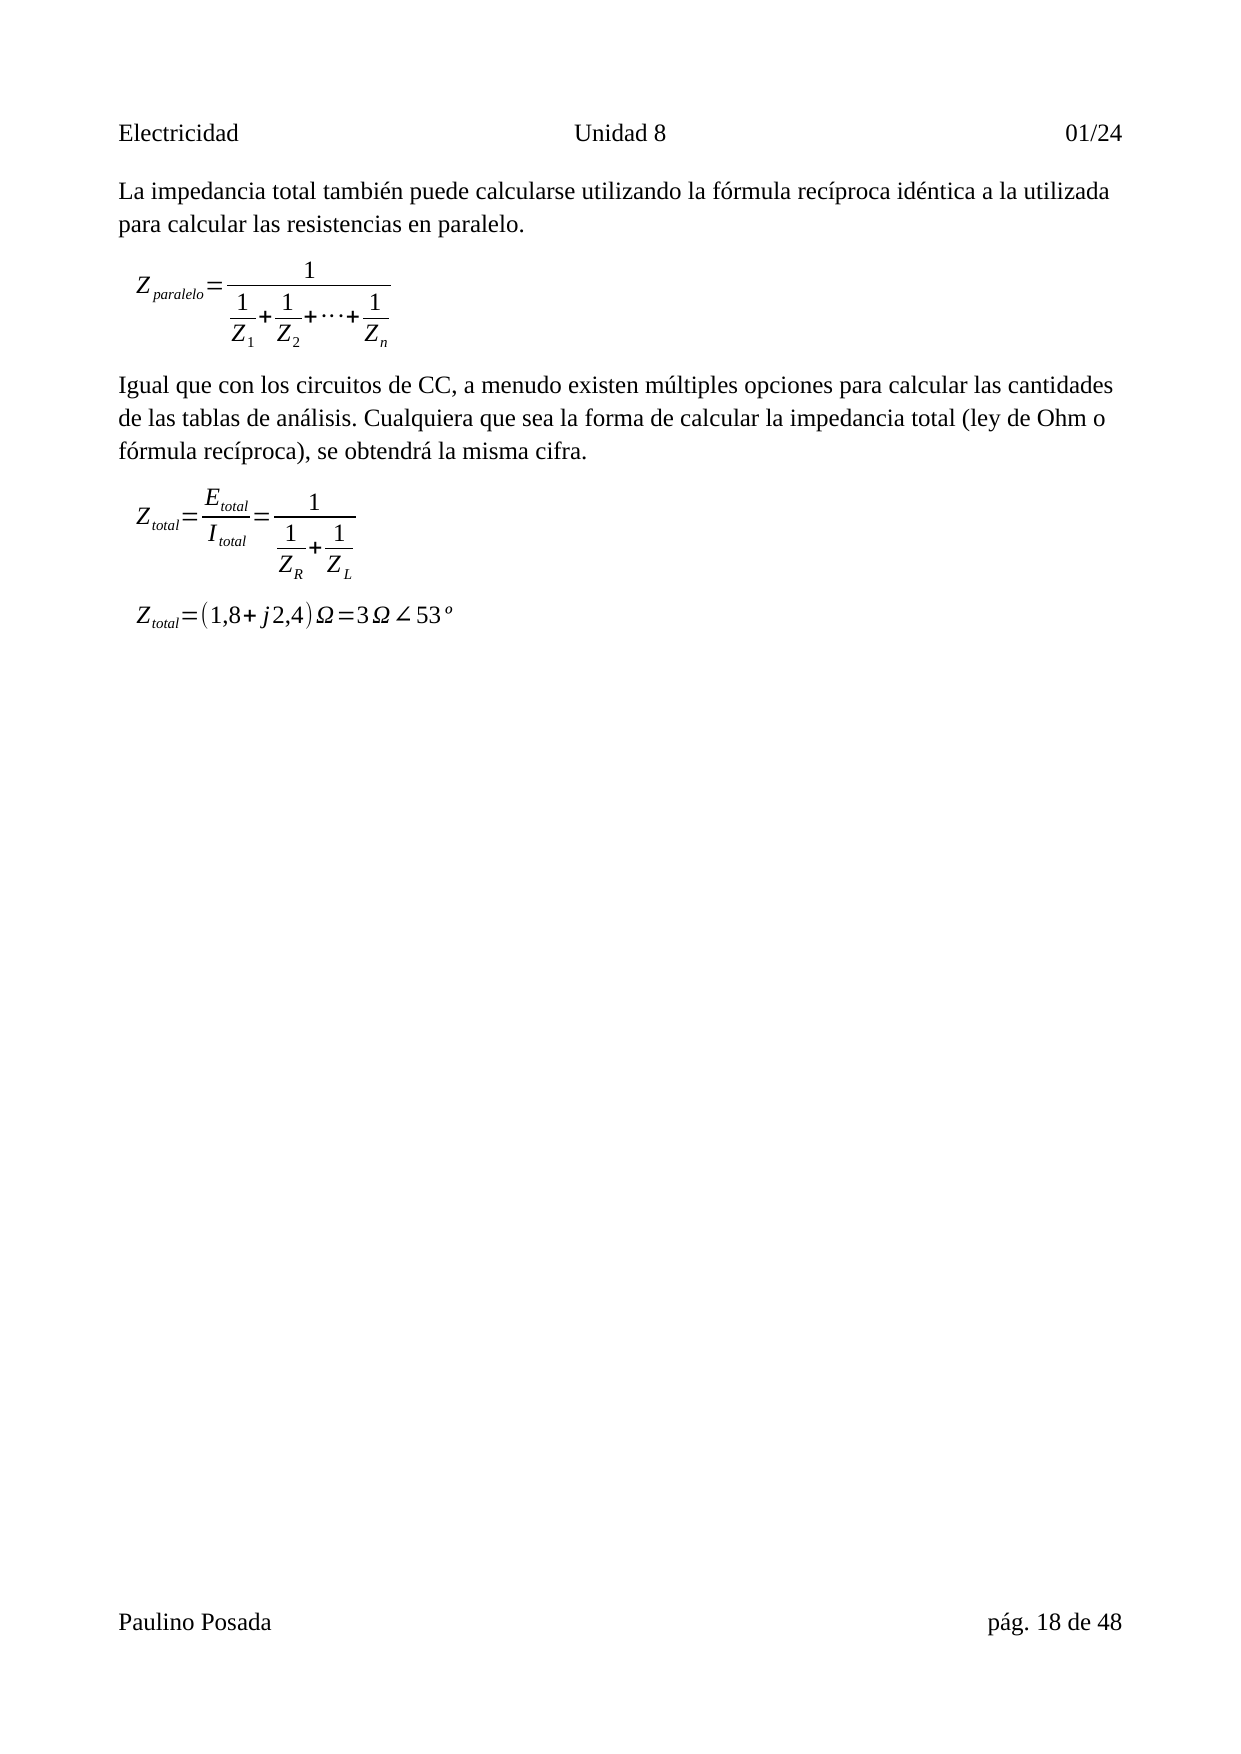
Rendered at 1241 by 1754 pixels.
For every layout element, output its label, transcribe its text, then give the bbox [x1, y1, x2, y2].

text La impedancia total también puede calcularse utilizando la fórmula recíproca idéntica a la utilizada para calcular las resistencias en paralelo. [118, 176, 1122, 238]
text Igual que con los circuitos de CC, a menudo existen múltiples opciones para calcular las cantidades de las tablas de análisis. Cualquiera que sea la forma de calcular la impedancia total (ley de Ohm o fórmula recíproca), se obtendrá la misma cifra. [118, 370, 1122, 465]
